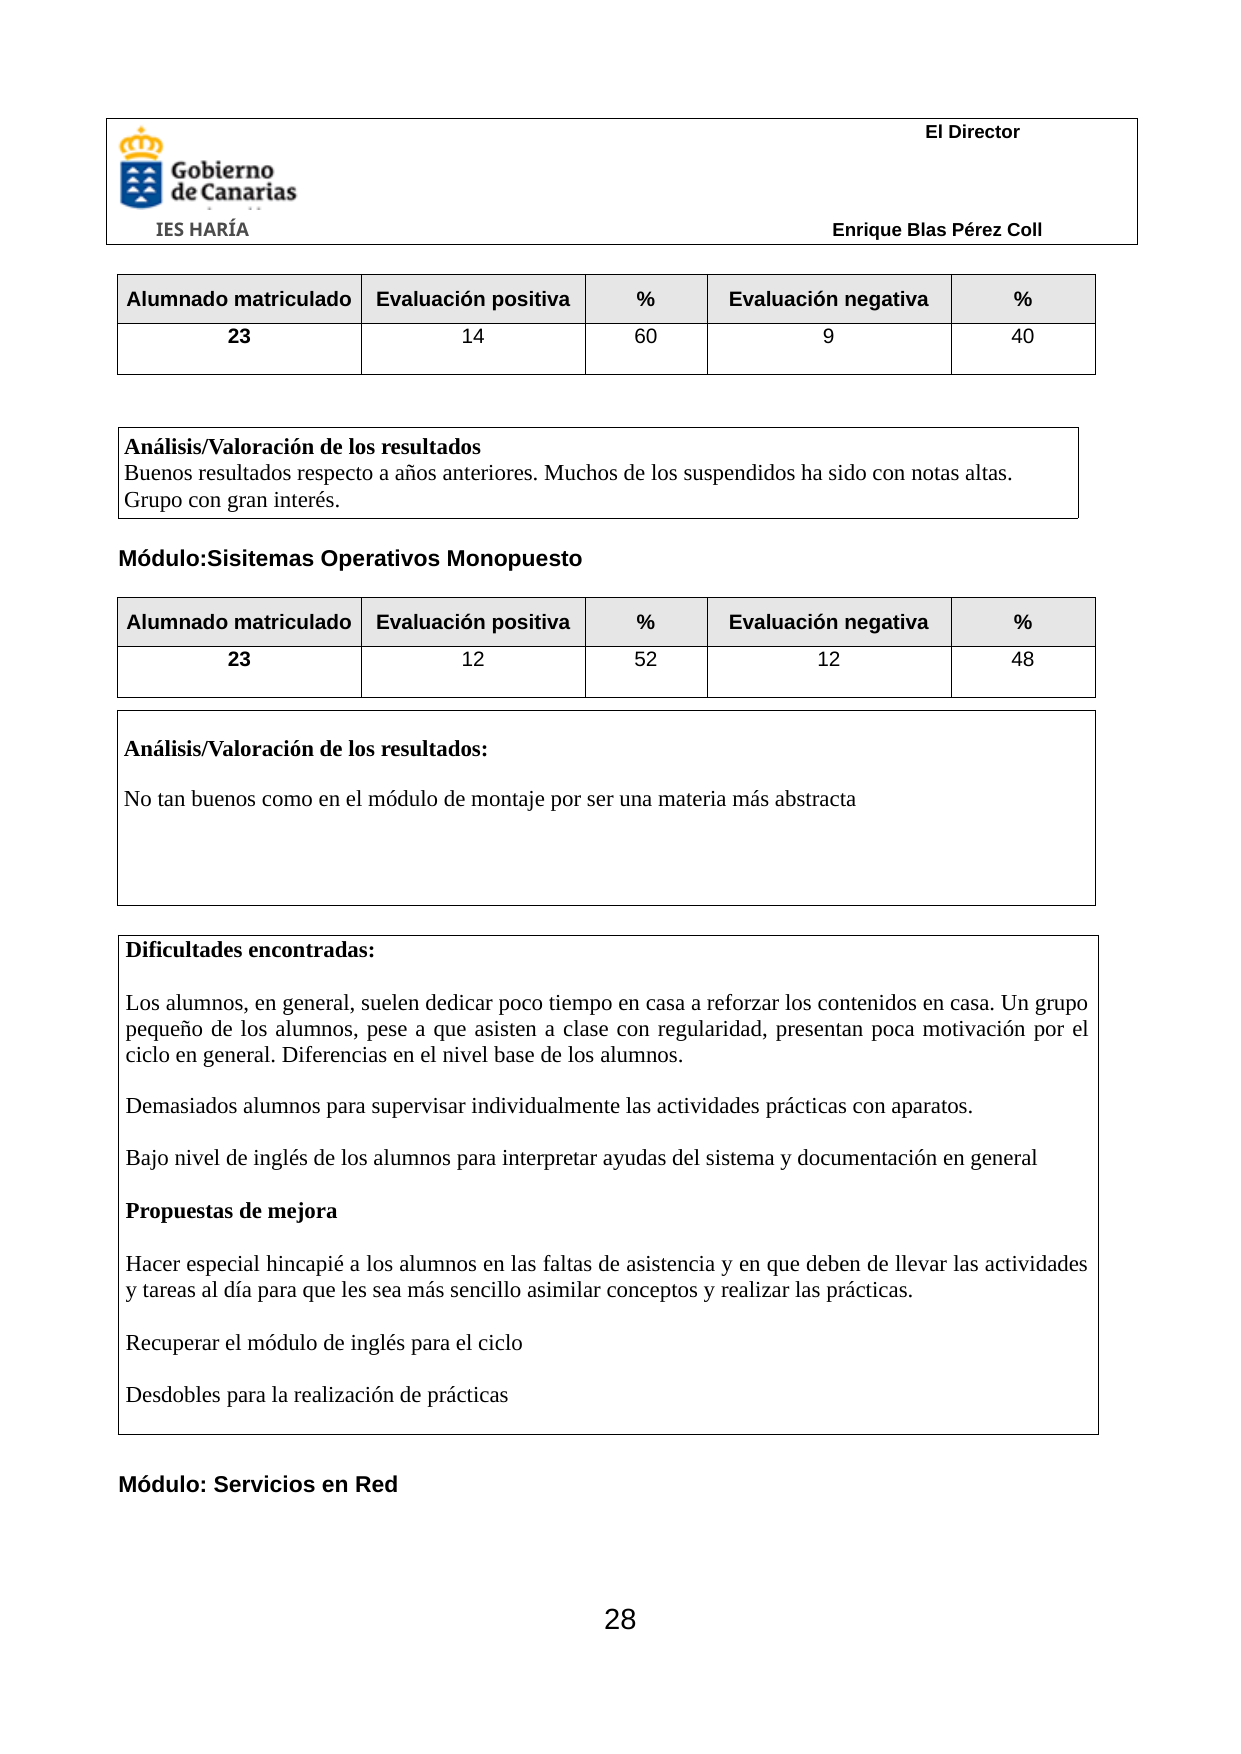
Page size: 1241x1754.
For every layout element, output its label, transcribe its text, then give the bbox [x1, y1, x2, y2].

table_cell 48 [952, 647, 1095, 697]
table_cell 40 [952, 324, 1095, 373]
table_cell 23 [118, 647, 361, 697]
table_cell 23 [118, 324, 361, 373]
table_header Evaluación negativa [708, 598, 951, 646]
table_header % [952, 598, 1095, 646]
table_header % [586, 598, 707, 646]
table_cell 12 [708, 647, 951, 697]
table_header Evaluación positiva [362, 275, 585, 323]
table_header Análisis/Valoración de los resultados Buenos resultados respecto a años anteriores. Muchos de los suspendidos ha sido con notas altas. Grupo con gran interés. [119, 428, 1078, 518]
table_cell 14 [362, 324, 585, 373]
table_header % [952, 275, 1095, 323]
table_cell 9 [708, 324, 951, 373]
table_cell 12 [362, 647, 585, 697]
table_header Evaluación negativa [708, 275, 951, 323]
table_header Alumnado matriculado [118, 598, 361, 646]
table_cell 60 [586, 324, 707, 373]
table_cell 52 [586, 647, 707, 697]
table_header Evaluación positiva [362, 598, 585, 646]
table_header Dificultades encontradas: Los alumnos, en general, suelen dedicar poco tiempo en casa a reforzar los contenidos en casa. Un grupo pequeño de los alumnos, pese a que asisten a clase con regularidad, presentan poca motivación por el ciclo en general. Diferencias en el nivel base de los alumnos. Demasiados alumnos para supervisar individualmente las actividades prácticas con aparatos. Bajo nivel de inglés de los alumnos para interpretar ayudas del sistema y documentación en general Propuestas de mejora Hacer especial hincapié a los alumnos en las faltas de asistencia y en que deben de llevar las actividades y tareas al día para que les sea más sencillo asimilar conceptos y realizar las prácticas. Recuperar el módulo de inglés para el ciclo Desdobles para la realización de prácticas [119, 936, 1098, 1434]
table_header % [586, 275, 707, 323]
text Módulo: Servicios en Red [118, 1471, 1122, 1498]
picture [115, 123, 300, 210]
table_header Alumnado matriculado [118, 275, 361, 323]
text Módulo:Sisitemas Operativos Monopuesto [118, 544, 1122, 571]
table_header Análisis/Valoración de los resultados: No tan buenos como en el módulo de montaje por ser una materia más abstracta [118, 711, 1095, 905]
